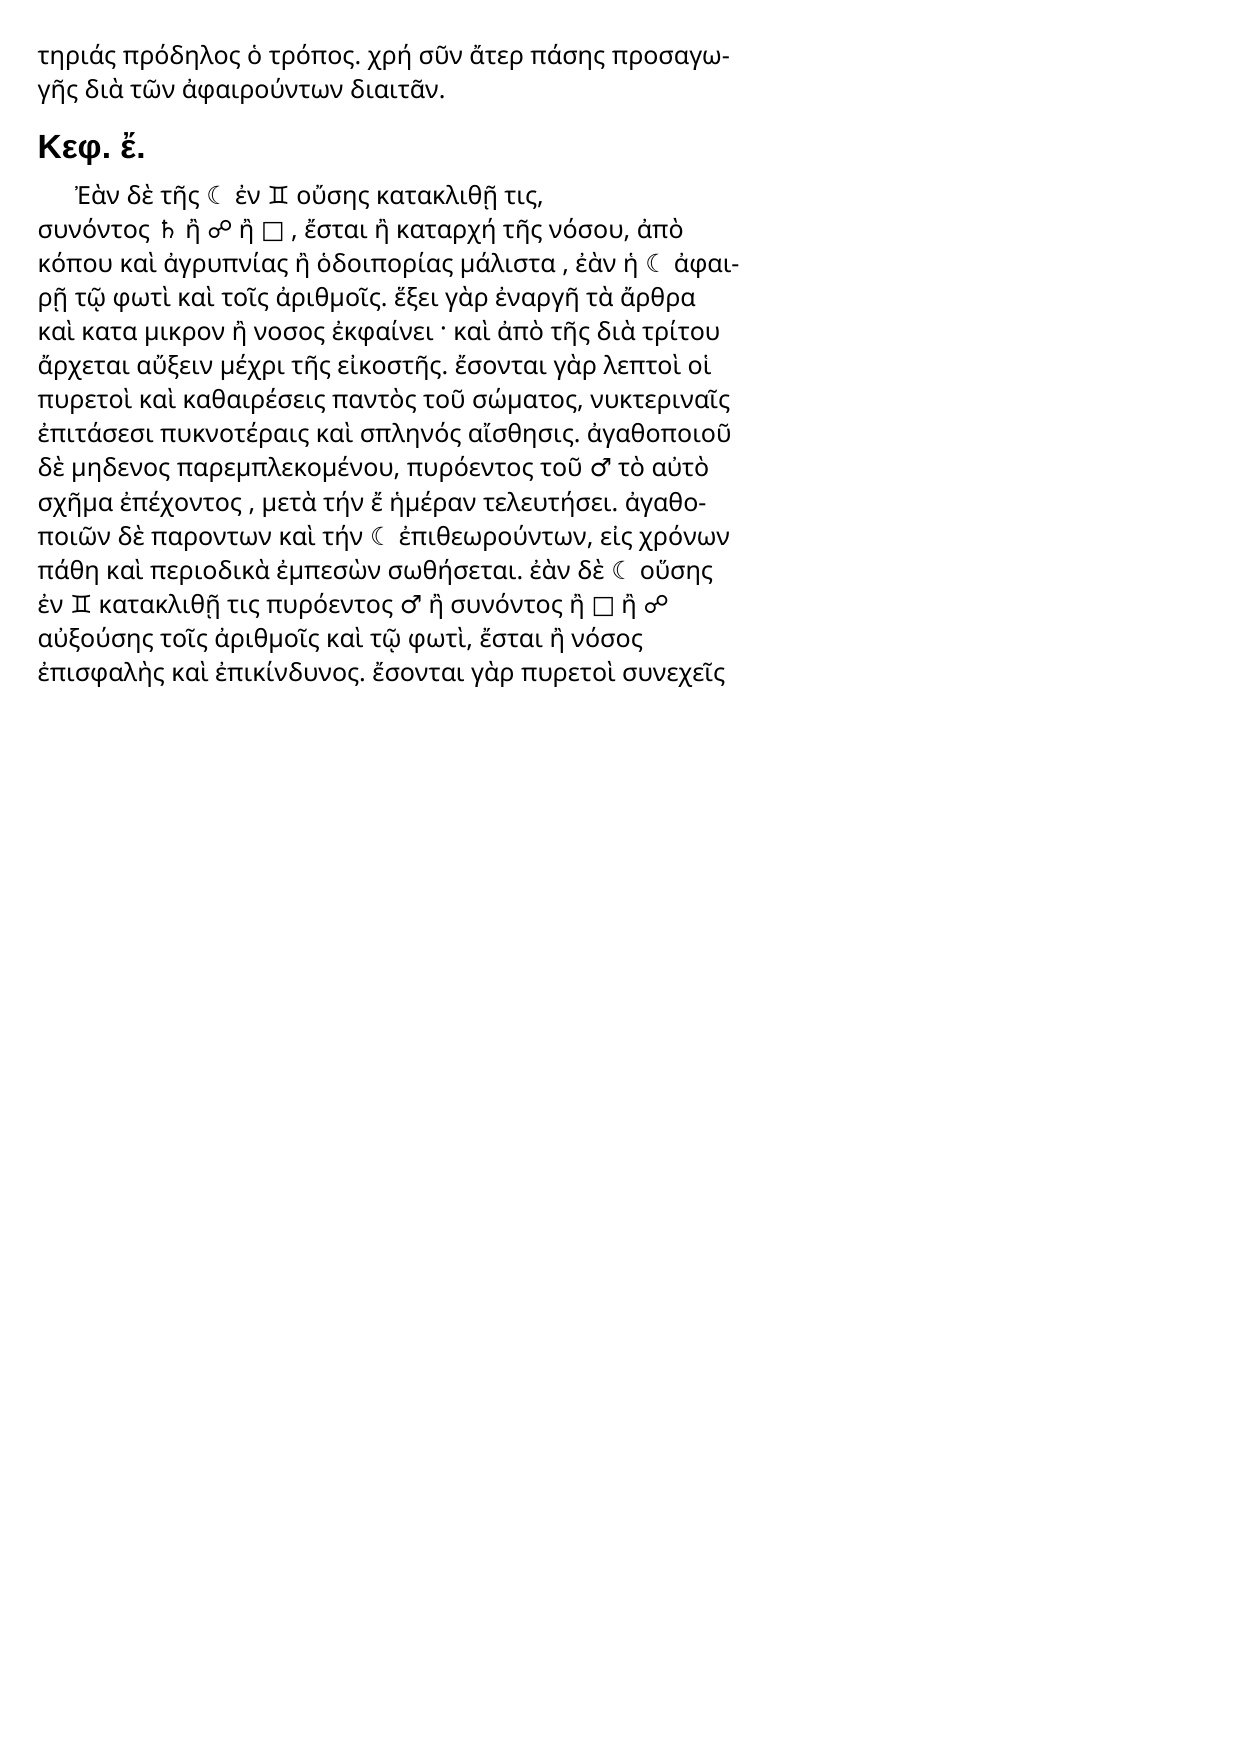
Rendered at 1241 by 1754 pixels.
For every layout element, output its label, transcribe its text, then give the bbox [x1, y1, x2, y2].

text τηριάς πρόδηλος ὁ τρόπος. χρή σῦν ἄτερ πάσης προσαγω- γῆς διὰ τῶν ἀφαιρούντων διαιτᾶν. [37, 37, 1203, 106]
subtitle Κεφ. ἔ. [37, 126, 1203, 165]
text Ἐὰν δὲ τῆς ☾ ἐν ♊ οὔσης κατακλιθῇ τις, συνόντος ♄ ἢ ☍ ἢ □ , ἔσται ἢ καταρχή τῆς νόσου, ἀπὸ κόπου καὶ ἀγρυπνίας ἢ ὁδοιπορίας μάλιστα , ἐὰν ἡ ☾ ἀφαι- ρῇ τῷ φωτὶ καὶ τοῖς ἀριθμοῖς. ἕξει γὰρ ἐναργῆ τὰ ἄρθρα καὶ κατα μικρον ἢ νοσος ἐκφαίνει · καὶ ἀπὸ τῆς διὰ τρίτου ἄρχεται αὔξειν μέχρι τῆς εἰκοστῆς. ἔσονται γὰρ λεπτοὶ οἱ πυρετοὶ καὶ καθαιρέσεις παντὸς τοῦ σώματος, νυκτεριναῖς ἐπιτάσεσι πυκνοτέραις καὶ σπληνός αἴσθησις. ἀγαθοποιοῦ δὲ μηδενος παρεμπλεκομένου, πυρόεντος τοῦ ♂ τὸ αὐτὸ σχῆμα ἐπέχοντος , μετὰ τήν ἔ ἡμέραν τελευτήσει. ἀγαθο- ποιῶν δὲ παροντων καὶ τήν ☾ ἐπιθεωρούντων, εἰς χρόνων πάθη καὶ περιοδικὰ ἐμπεσὼν σωθήσεται. ἐὰν δὲ ☾ οὕσης ἐν ♊ κατακλιθῇ τις πυρόεντος ♂ ἢ συνόντος ἢ □ ἢ ☍ αὐξούσης τοῖς ἀριθμοῖς καὶ τῷ φωτὶ, ἔσται ἢ νόσος ἐπισφαλὴς καὶ ἐπικίνδυνος. ἔσονται γὰρ πυρετοὶ συνεχεῖς [37, 178, 1203, 688]
